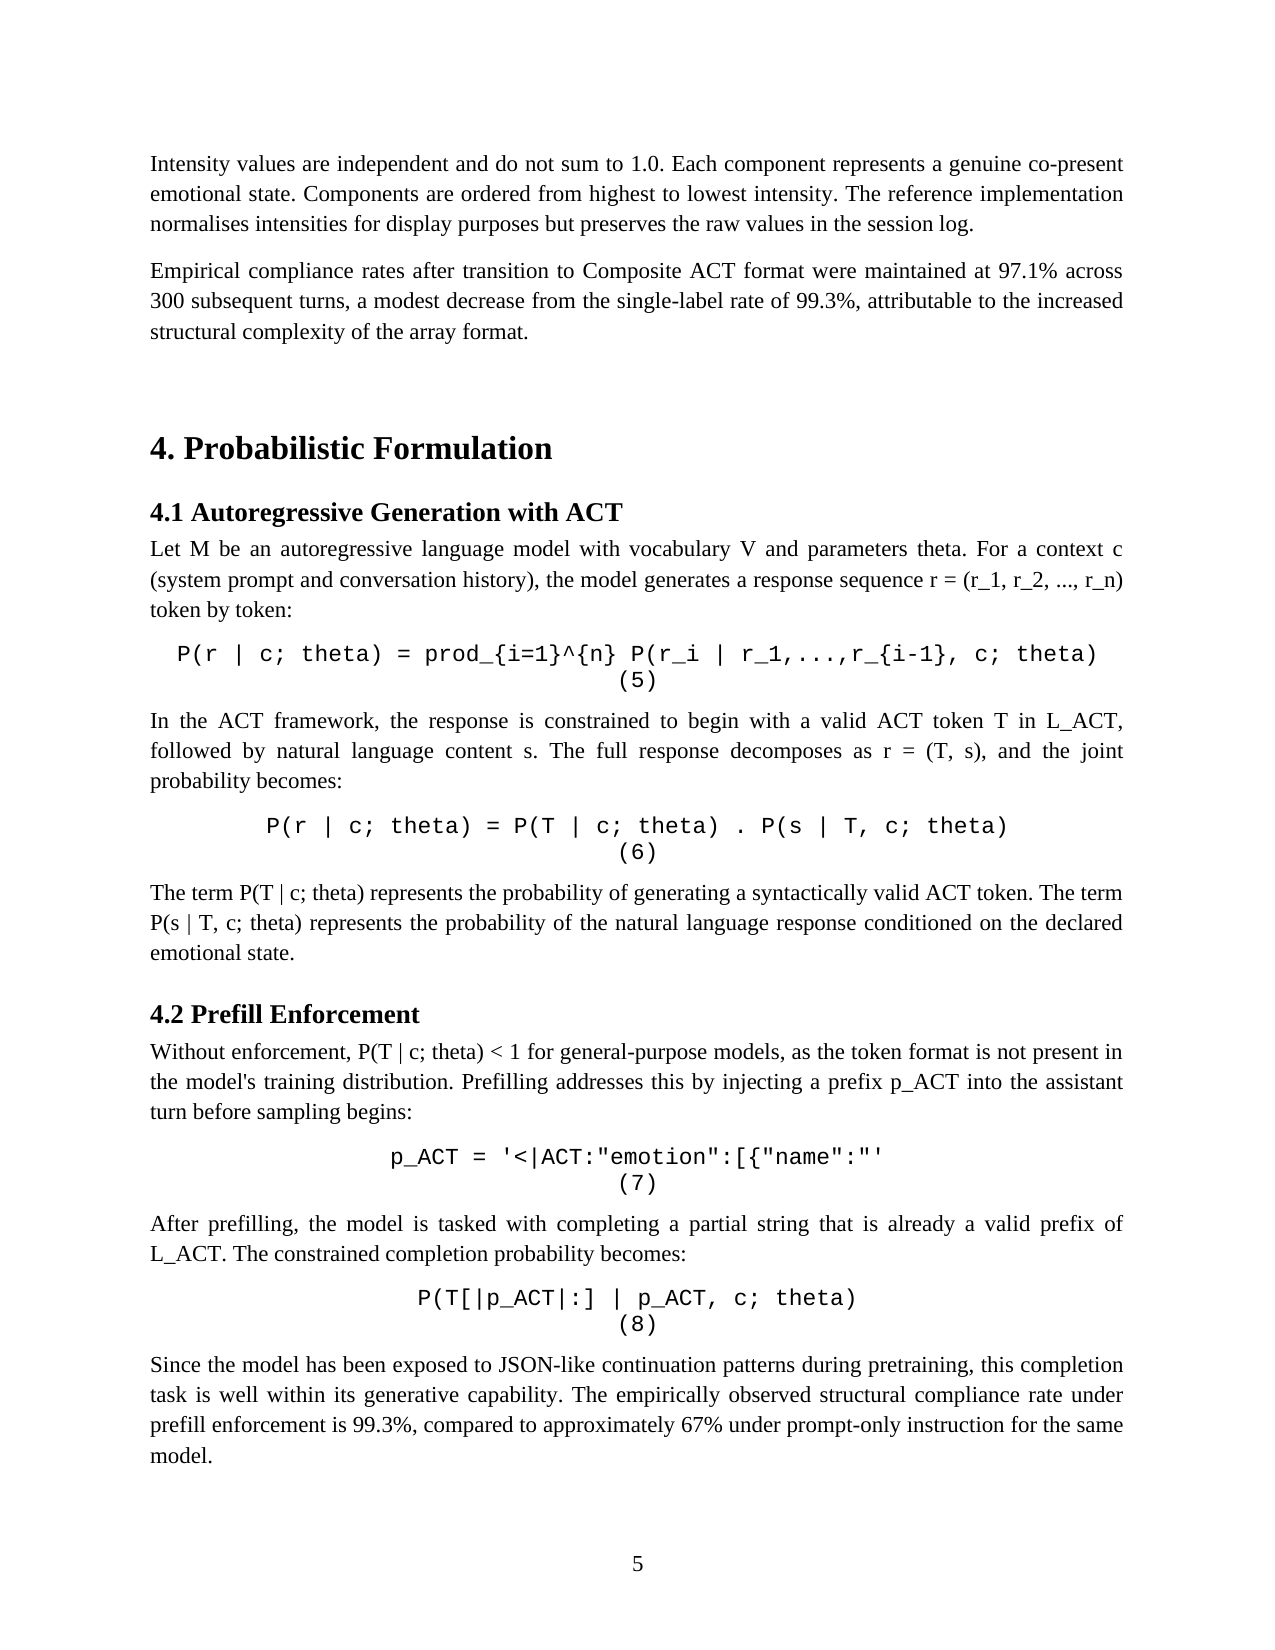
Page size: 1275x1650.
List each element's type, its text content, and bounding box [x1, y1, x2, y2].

subtitle 4.1 Autoregressive Generation with ACT [150, 496, 1125, 527]
text p_ACT = '<|ACT:"emotion":[{"name":"' (7) [150, 1145, 1125, 1197]
text P(r | c; theta) = prod_{i=1}^{n} P(r_i | r_1,...,r_{i-1}, c; theta) (5) [150, 643, 1125, 694]
text Without enforcement, P(T | c; theta) < 1 for general-purpose models, as the token format is not present in the model's training distribution. Prefilling addresses this by injecting a prefix p_ACT into the assistant turn before sampling begins: [150, 1038, 1125, 1125]
text Intensity values are independent and do not sum to 1.0. Each component represents a genuine co-present emotional state. Components are ordered from highest to lowest intensity. The reference implementation normalises intensities for display purposes but preserves the raw values in the session log. [150, 150, 1125, 237]
text Let M be an autoregressive language model with vocabulary V and parameters theta. For a context c (system prompt and conversation history), the model generates a response sequence r = (r_1, r_2, ..., r_n) token by token: [150, 535, 1125, 622]
text The term P(T | c; theta) represents the probability of generating a syntactically valid ACT token. The term P(s | T, c; theta) represents the probability of the natural language response conditioned on the declared emotional state. [150, 879, 1125, 966]
text In the ACT framework, the response is constrained to begin with a valid ACT token T in L_ACT, followed by natural language content s. The full response decomposes as r = (T, s), and the joint probability becomes: [150, 707, 1125, 794]
text P(T[|p_ACT|:] | p_ACT, c; theta) (8) [150, 1287, 1125, 1339]
text Since the model has been exposed to JSON-like continuation patterns during pretraining, this completion task is well within its generative capability. The empirically observed structural compliance rate under prefill enforcement is 99.3%, compared to approximately 67% under prompt-only instruction for the same model. [150, 1351, 1125, 1468]
text P(r | c; theta) = P(T | c; theta) . P(s | T, c; theta) (6) [150, 814, 1125, 866]
subtitle 4. Probabilistic Formulation [150, 428, 1125, 467]
text After prefilling, the model is tasked with completing a partial string that is already a valid prefix of L_ACT. The constrained completion probability becomes: [150, 1210, 1125, 1266]
text Empirical compliance rates after transition to Composite ACT format were maintained at 97.1% across 300 subsequent turns, a modest decrease from the single-label rate of 99.3%, attributable to the increased structural complexity of the array format. [150, 257, 1125, 344]
subtitle 4.2 Prefill Enforcement [150, 998, 1125, 1030]
